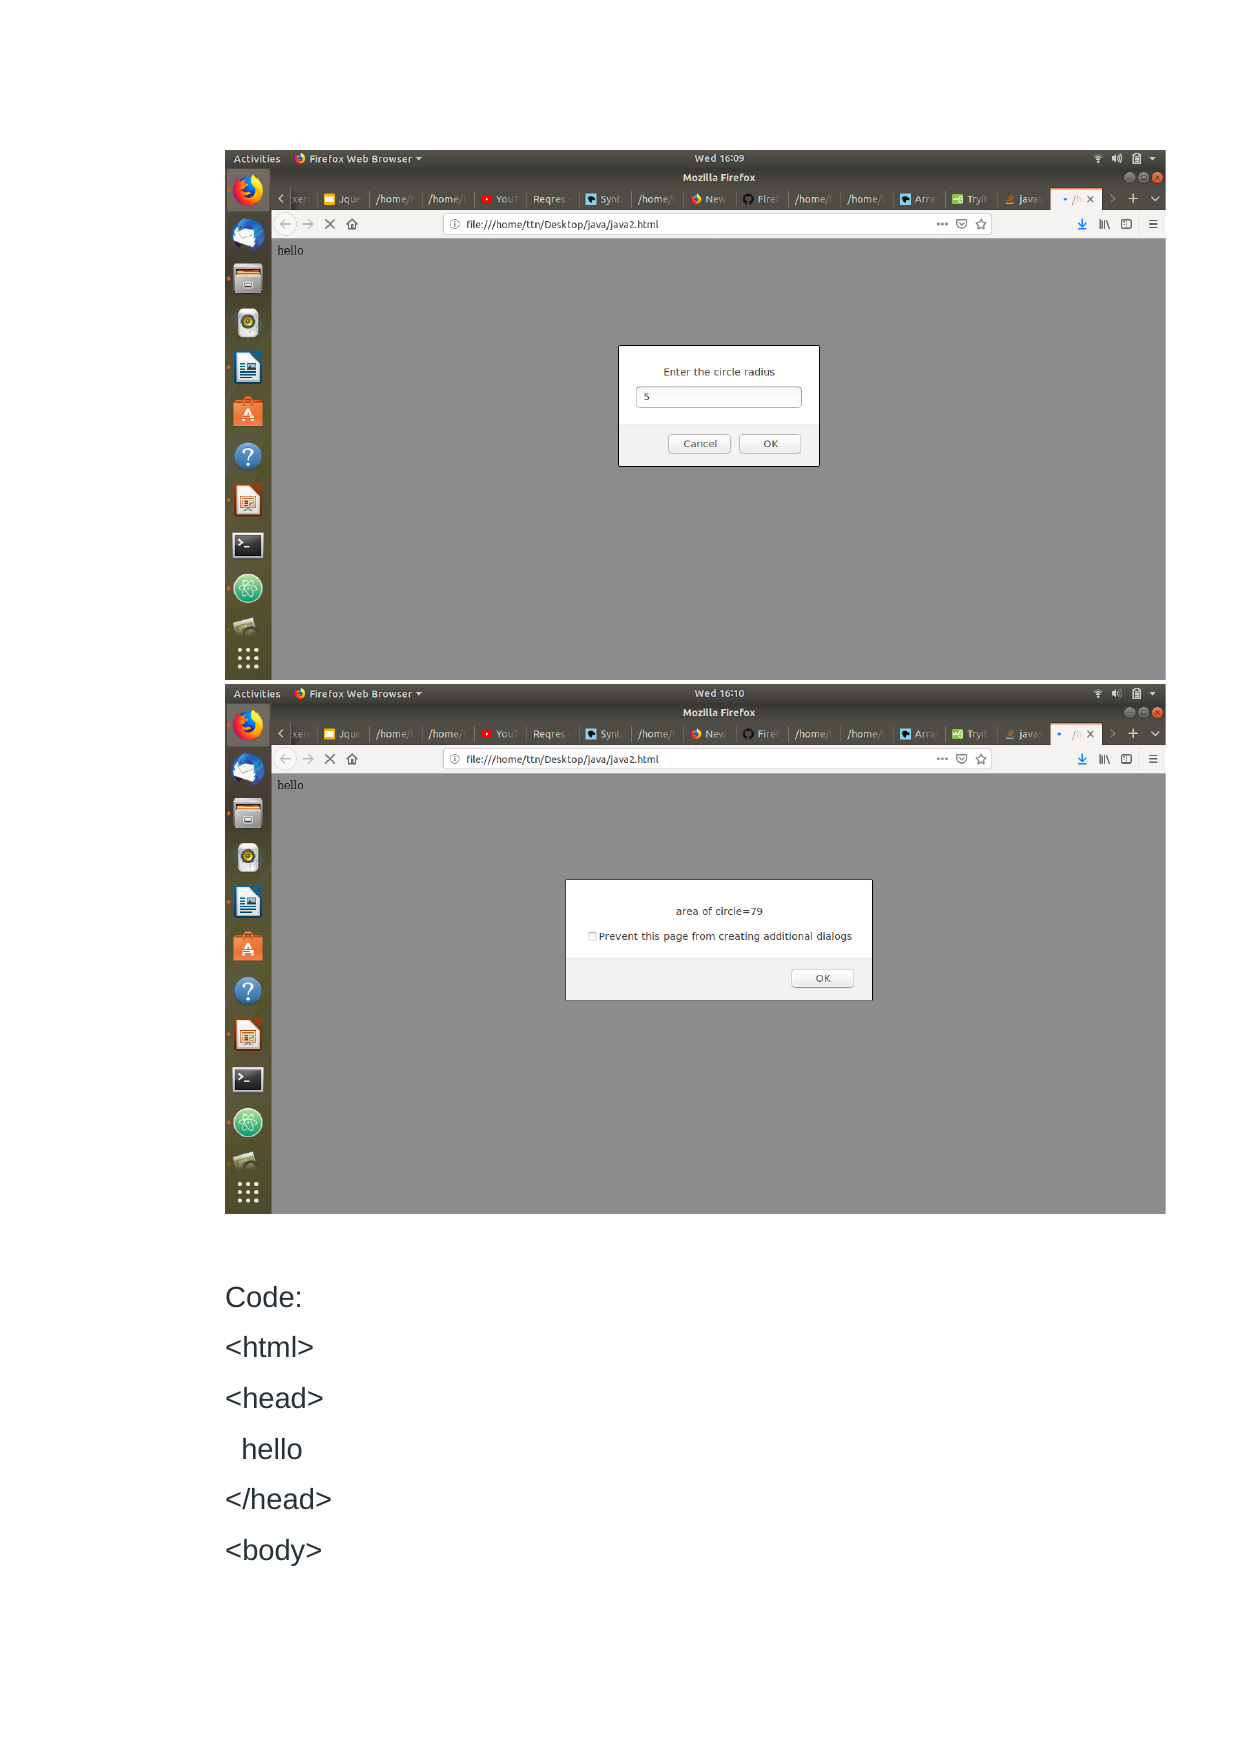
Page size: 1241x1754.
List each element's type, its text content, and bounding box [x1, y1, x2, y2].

text <html> [225, 1330, 1076, 1364]
text hello [225, 1432, 1076, 1465]
text <head> [225, 1381, 1076, 1414]
picture [225, 684, 1166, 1214]
text Code: [225, 1280, 1076, 1313]
text </head> [225, 1482, 1076, 1516]
picture [225, 150, 1166, 680]
text <body> [225, 1533, 1076, 1566]
